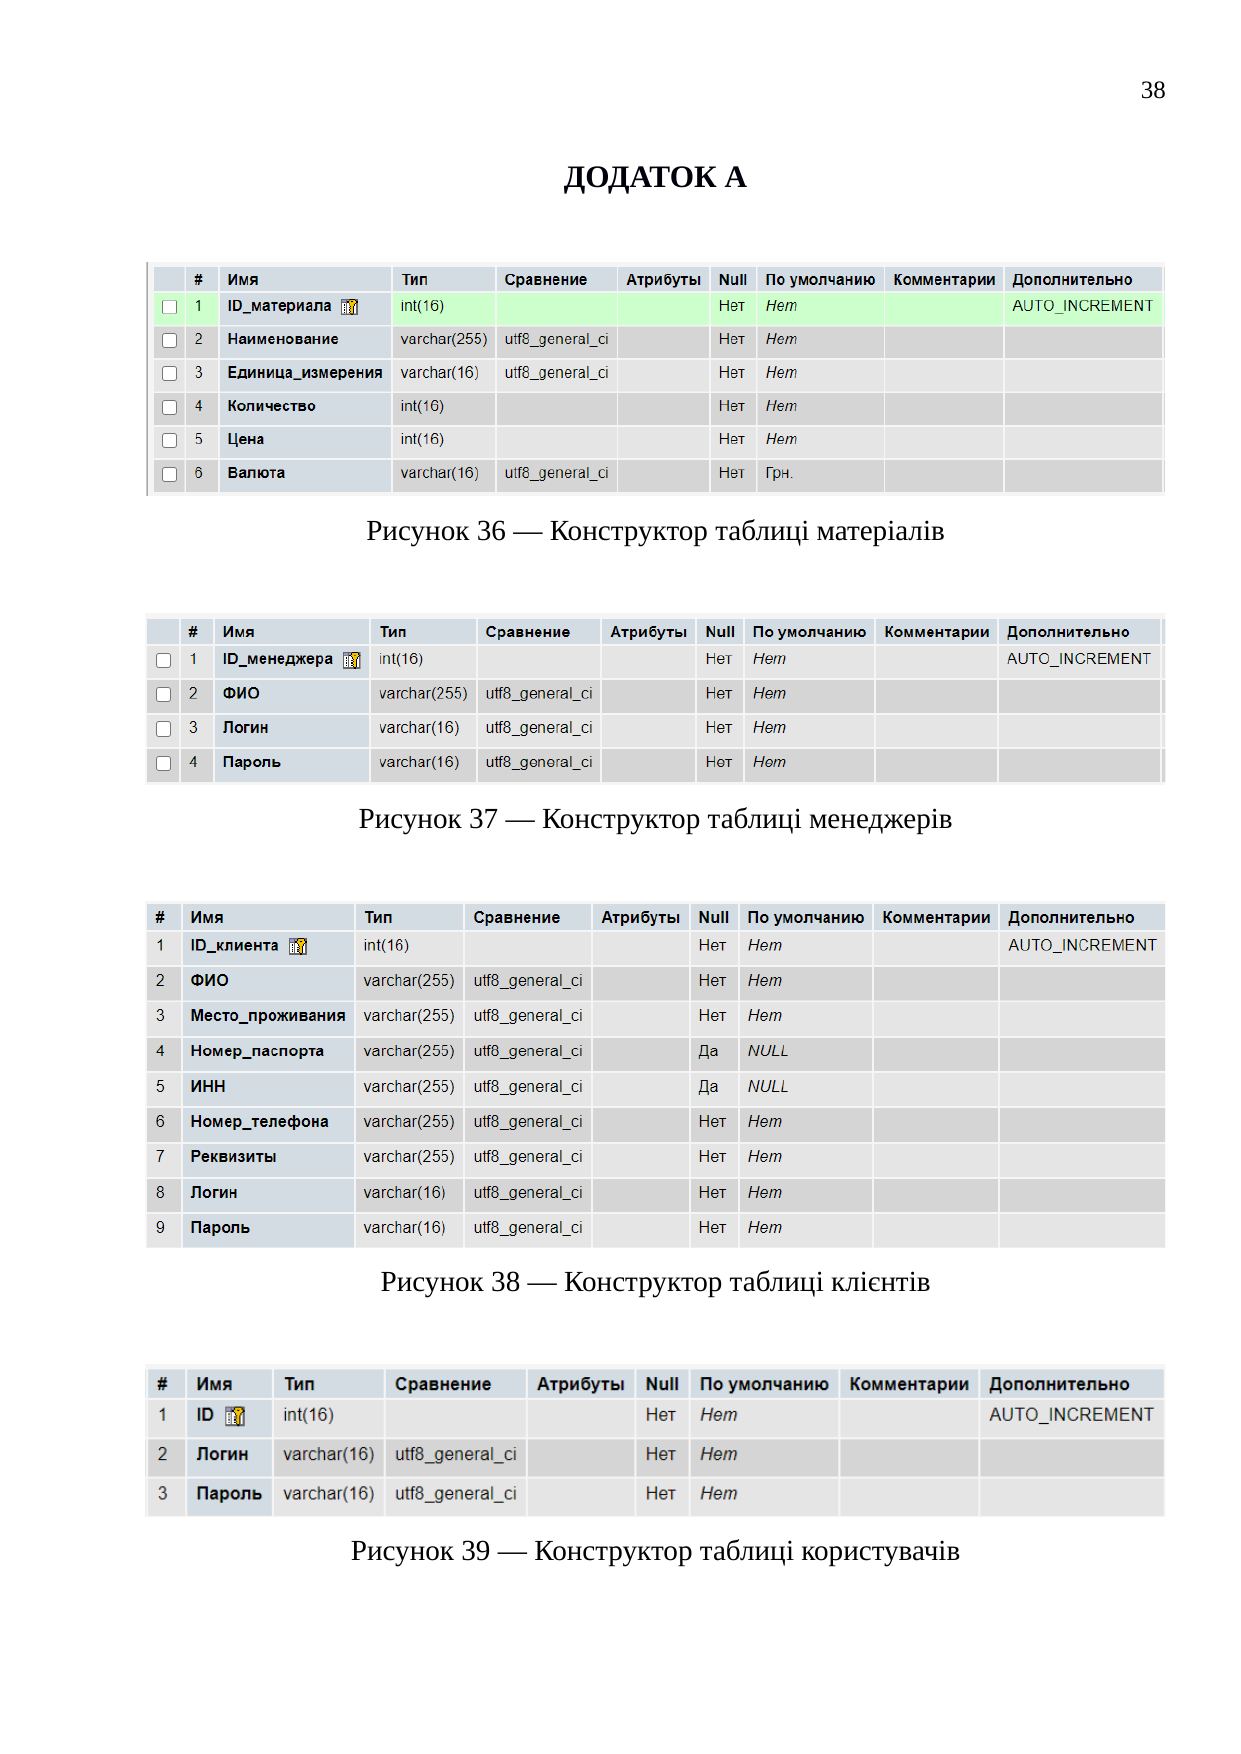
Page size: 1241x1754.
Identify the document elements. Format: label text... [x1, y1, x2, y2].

picture [146, 262, 1165, 496]
picture [145, 901, 1166, 1248]
picture [145, 613, 1166, 785]
text Рисунок 38 — Конструктор таблиці клієнтів [145, 1248, 1166, 1298]
text Рисунок 37 — Конструктор таблиці менеджерів [145, 785, 1166, 835]
text Рисунок 39 — Конструктор таблиці користувачів [145, 1517, 1166, 1567]
picture [145, 1364, 1166, 1517]
text Рисунок 36 — Конструктор таблиці матеріалів [145, 262, 1166, 546]
subtitle ДОДАТОК A [145, 158, 1166, 194]
